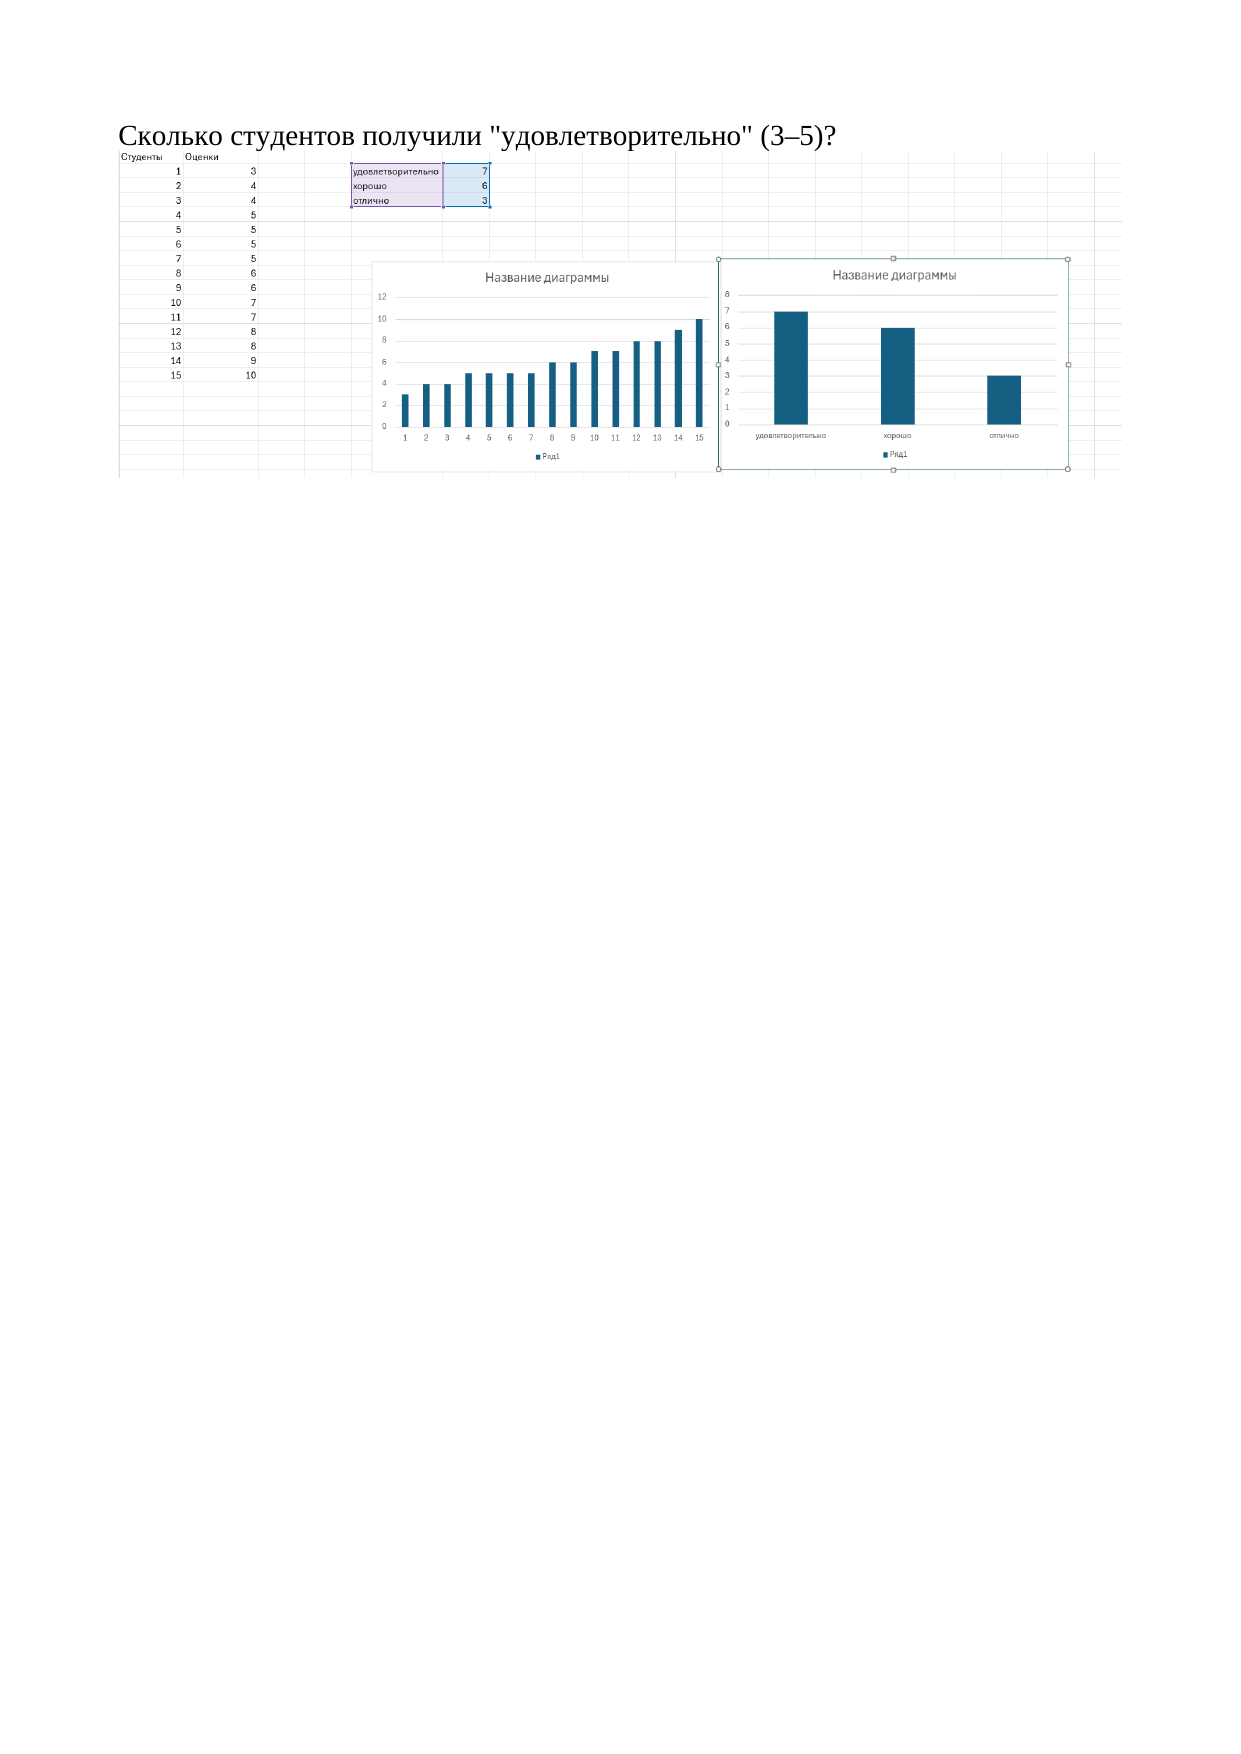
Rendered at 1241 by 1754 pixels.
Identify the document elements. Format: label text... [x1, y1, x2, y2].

text Сколько студентов получили "удовлетворительно" (3–5)? [118, 118, 1122, 151]
